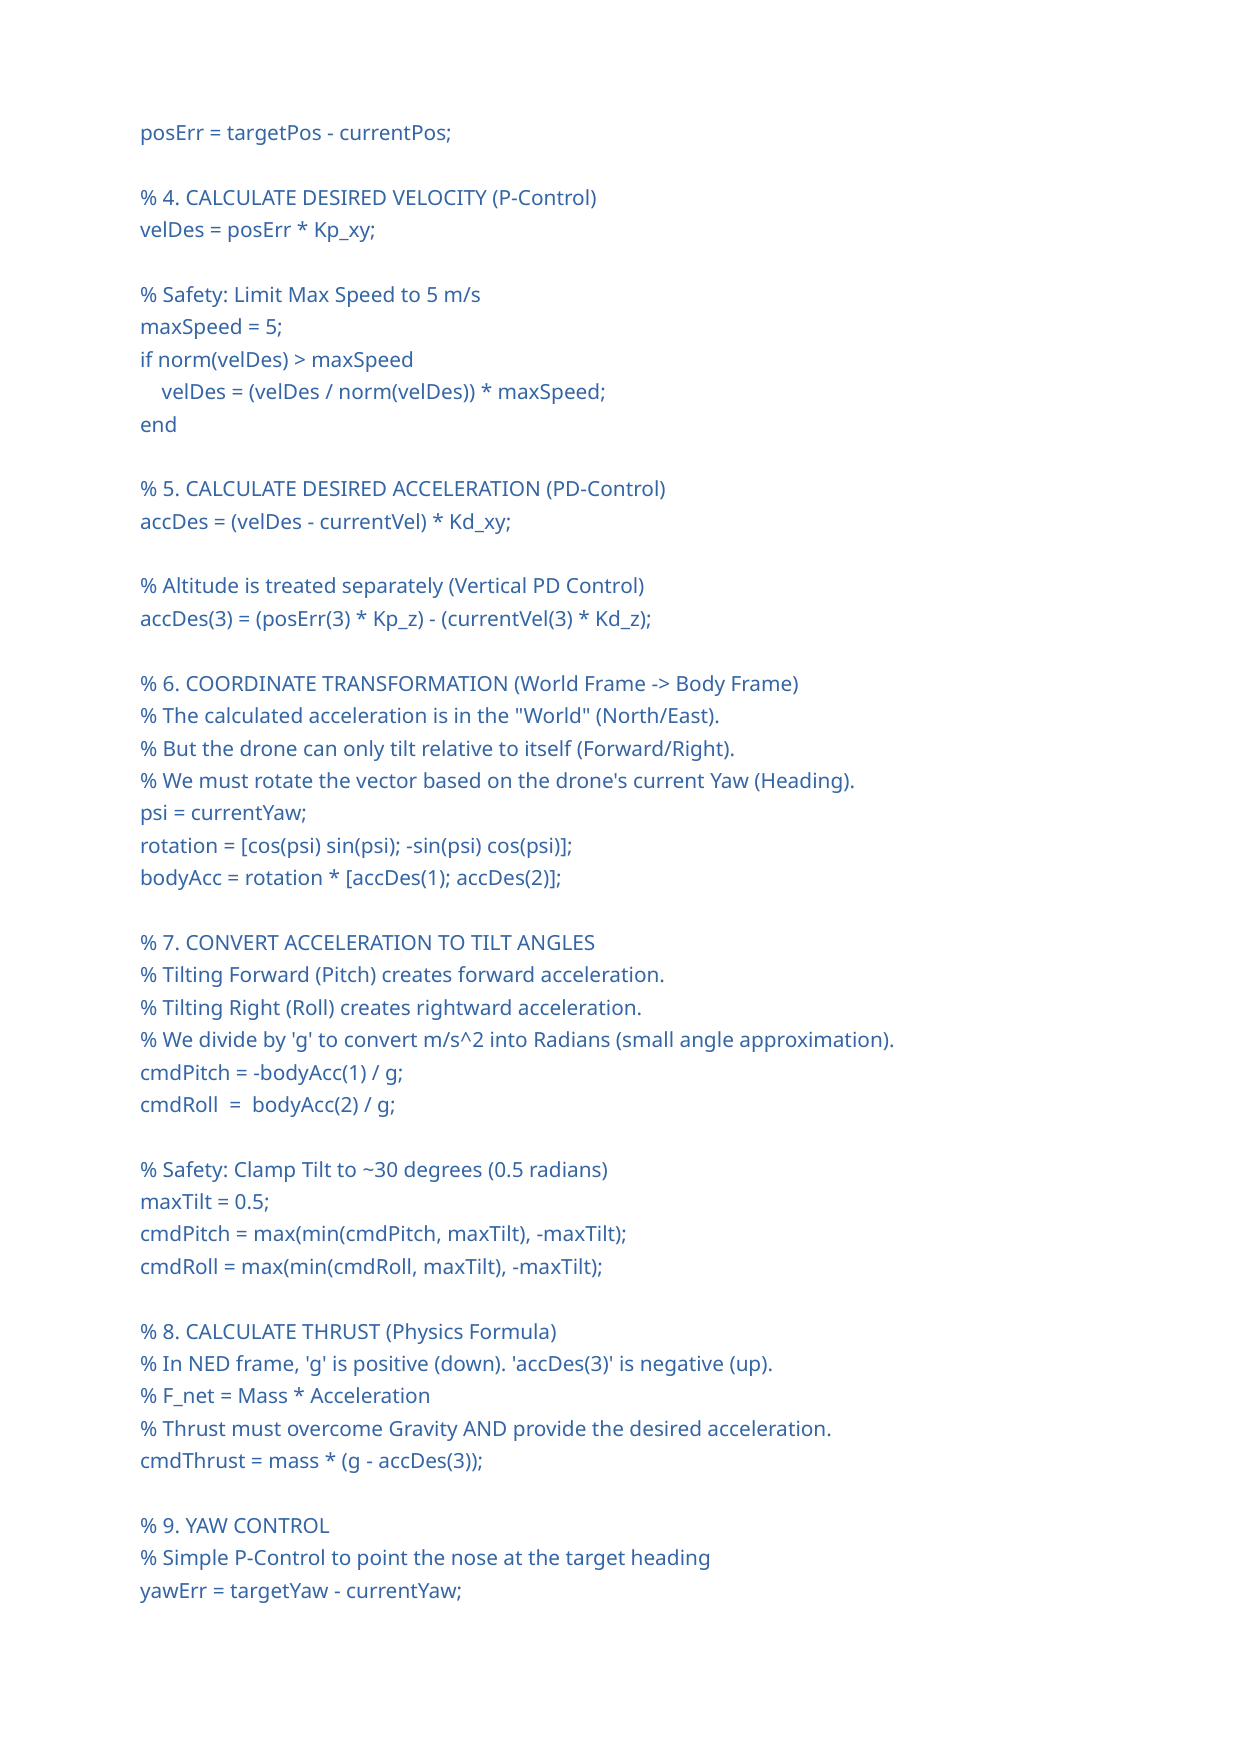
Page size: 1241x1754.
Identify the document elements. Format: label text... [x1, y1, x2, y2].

text cmdPitch = -bodyAcc(1) / g; [118, 1058, 1122, 1086]
text % Safety: Clamp Tilt to ~30 degrees (0.5 radians) [118, 1155, 1122, 1183]
text % In NED frame, 'g' is positive (down). 'accDes(3)' is negative (up). [118, 1349, 1122, 1378]
text % Tilting Forward (Pitch) creates forward acceleration. [118, 960, 1122, 989]
text psi = currentYaw; [118, 798, 1122, 827]
text yawErr = targetYaw - currentYaw; [118, 1576, 1122, 1604]
text % 8. CALCULATE THRUST (Physics Formula) [118, 1317, 1122, 1345]
text velDes = posErr * Kp_xy; [118, 215, 1122, 244]
text velDes = (velDes / norm(velDes)) * maxSpeed; [118, 377, 1122, 406]
text accDes = (velDes - currentVel) * Kd_xy; [118, 507, 1122, 535]
text % Altitude is treated separately (Vertical PD Control) [118, 572, 1122, 600]
text accDes(3) = (posErr(3) * Kp_z) - (currentVel(3) * Kd_z); [118, 604, 1122, 632]
text % 7. CONVERT ACCELERATION TO TILT ANGLES [118, 928, 1122, 956]
text % We must rotate the vector based on the drone's current Yaw (Heading). [118, 766, 1122, 794]
text % Tilting Right (Roll) creates rightward acceleration. [118, 993, 1122, 1021]
text % Safety: Limit Max Speed to 5 m/s [118, 280, 1122, 308]
text cmdRoll = max(min(cmdRoll, maxTilt), -maxTilt); [118, 1252, 1122, 1280]
text % 5. CALCULATE DESIRED ACCELERATION (PD-Control) [118, 474, 1122, 503]
text cmdPitch = max(min(cmdPitch, maxTilt), -maxTilt); [118, 1219, 1122, 1248]
text % We divide by 'g' to convert m/s^2 into Radians (small angle approximation). [118, 1025, 1122, 1054]
text % 9. YAW CONTROL [118, 1511, 1122, 1539]
text % Simple P-Control to point the nose at the target heading [118, 1543, 1122, 1572]
text cmdRoll = bodyAcc(2) / g; [118, 1090, 1122, 1118]
text % Thrust must overcome Gravity AND provide the desired acceleration. [118, 1414, 1122, 1442]
text % 6. COORDINATE TRANSFORMATION (World Frame -> Body Frame) [118, 669, 1122, 697]
text if norm(velDes) > maxSpeed [118, 345, 1122, 373]
text posErr = targetPos - currentPos; [118, 118, 1122, 147]
text maxSpeed = 5; [118, 312, 1122, 341]
text % The calculated acceleration is in the "World" (North/East). [118, 701, 1122, 730]
text rotation = [cos(psi) sin(psi); -sin(psi) cos(psi)]; [118, 831, 1122, 859]
text % But the drone can only tilt relative to itself (Forward/Right). [118, 734, 1122, 762]
text maxTilt = 0.5; [118, 1187, 1122, 1216]
text cmdThrust = mass * (g - accDes(3)); [118, 1446, 1122, 1475]
text bodyAcc = rotation * [accDes(1); accDes(2)]; [118, 863, 1122, 892]
text % 4. CALCULATE DESIRED VELOCITY (P-Control) [118, 183, 1122, 211]
text % F_net = Mass * Acceleration [118, 1382, 1122, 1410]
text end [118, 410, 1122, 438]
